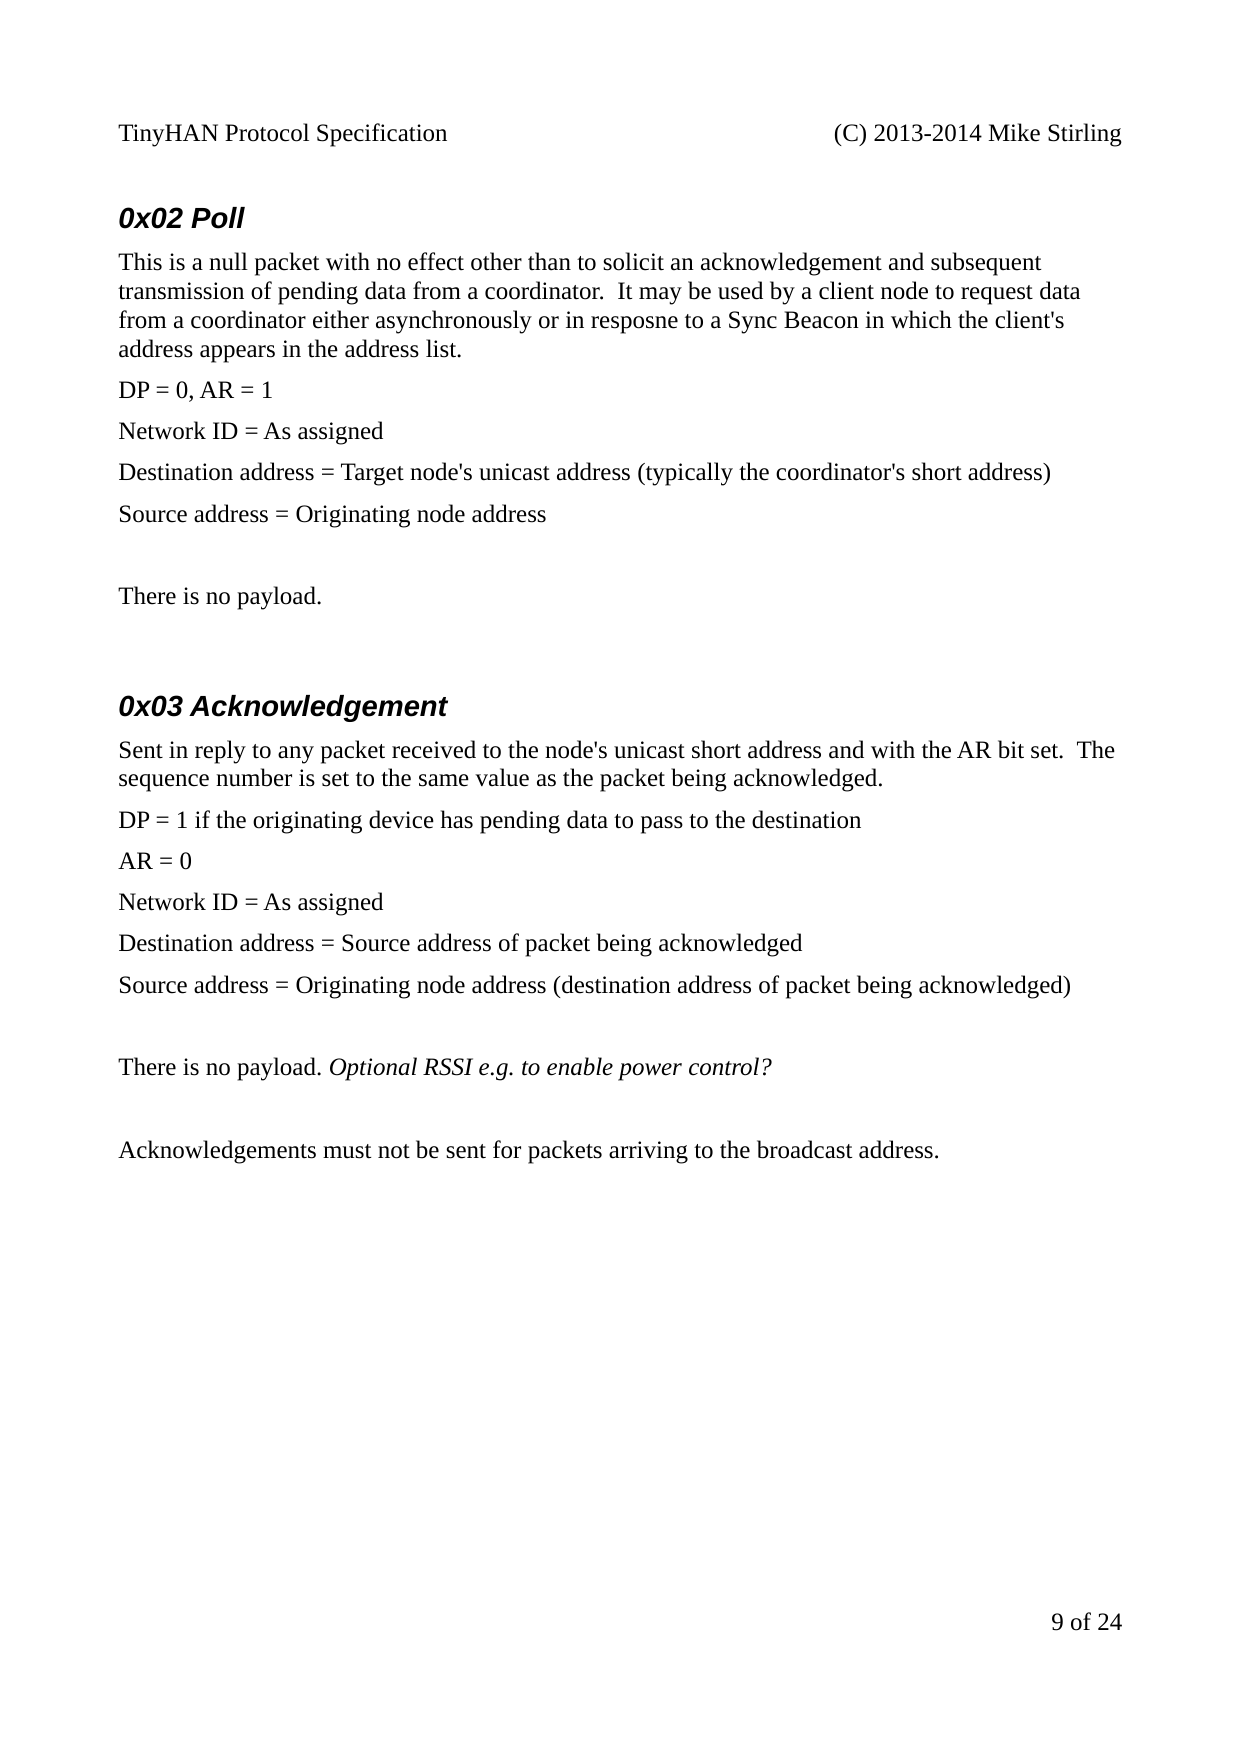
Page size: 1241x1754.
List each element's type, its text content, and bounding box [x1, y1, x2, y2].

text Network ID = As assigned [118, 887, 1122, 916]
subtitle 0x03 Acknowledgement [118, 689, 1122, 722]
text Source address = Originating node address (destination address of packet being acknowledged) [118, 970, 1122, 998]
text Sent in reply to any packet received to the node's unicast short address and with the AR bit set. The sequence number is set to the same value as the packet being acknowledged. [118, 735, 1122, 792]
text There is no payload. [118, 581, 1122, 610]
text This is a null packet with no effect other than to solicit an acknowledgement and subsequent transmission of pending data from a coordinator. It may be used by a client node to request data from a coordinator either asynchronously or in resposne to a Sync Beacon in which the client's address appears in the address list. [118, 247, 1122, 362]
text Network ID = As assigned [118, 416, 1122, 445]
text There is no payload. Optional RSSI e.g. to enable power control? [118, 1052, 1122, 1081]
text DP = 0, AR = 1 [118, 375, 1122, 404]
text Destination address = Source address of packet being acknowledged [118, 928, 1122, 957]
text DP = 1 if the originating device has pending data to pass to the destination [118, 805, 1122, 833]
text Destination address = Target node's unicast address (typically the coordinator's short address) [118, 457, 1122, 486]
subtitle 0x02 Poll [118, 201, 1122, 235]
text AR = 0 [118, 846, 1122, 875]
text Acknowledgements must not be sent for packets arriving to the broadcast address. [118, 1135, 1122, 1163]
text Source address = Originating node address [118, 499, 1122, 527]
